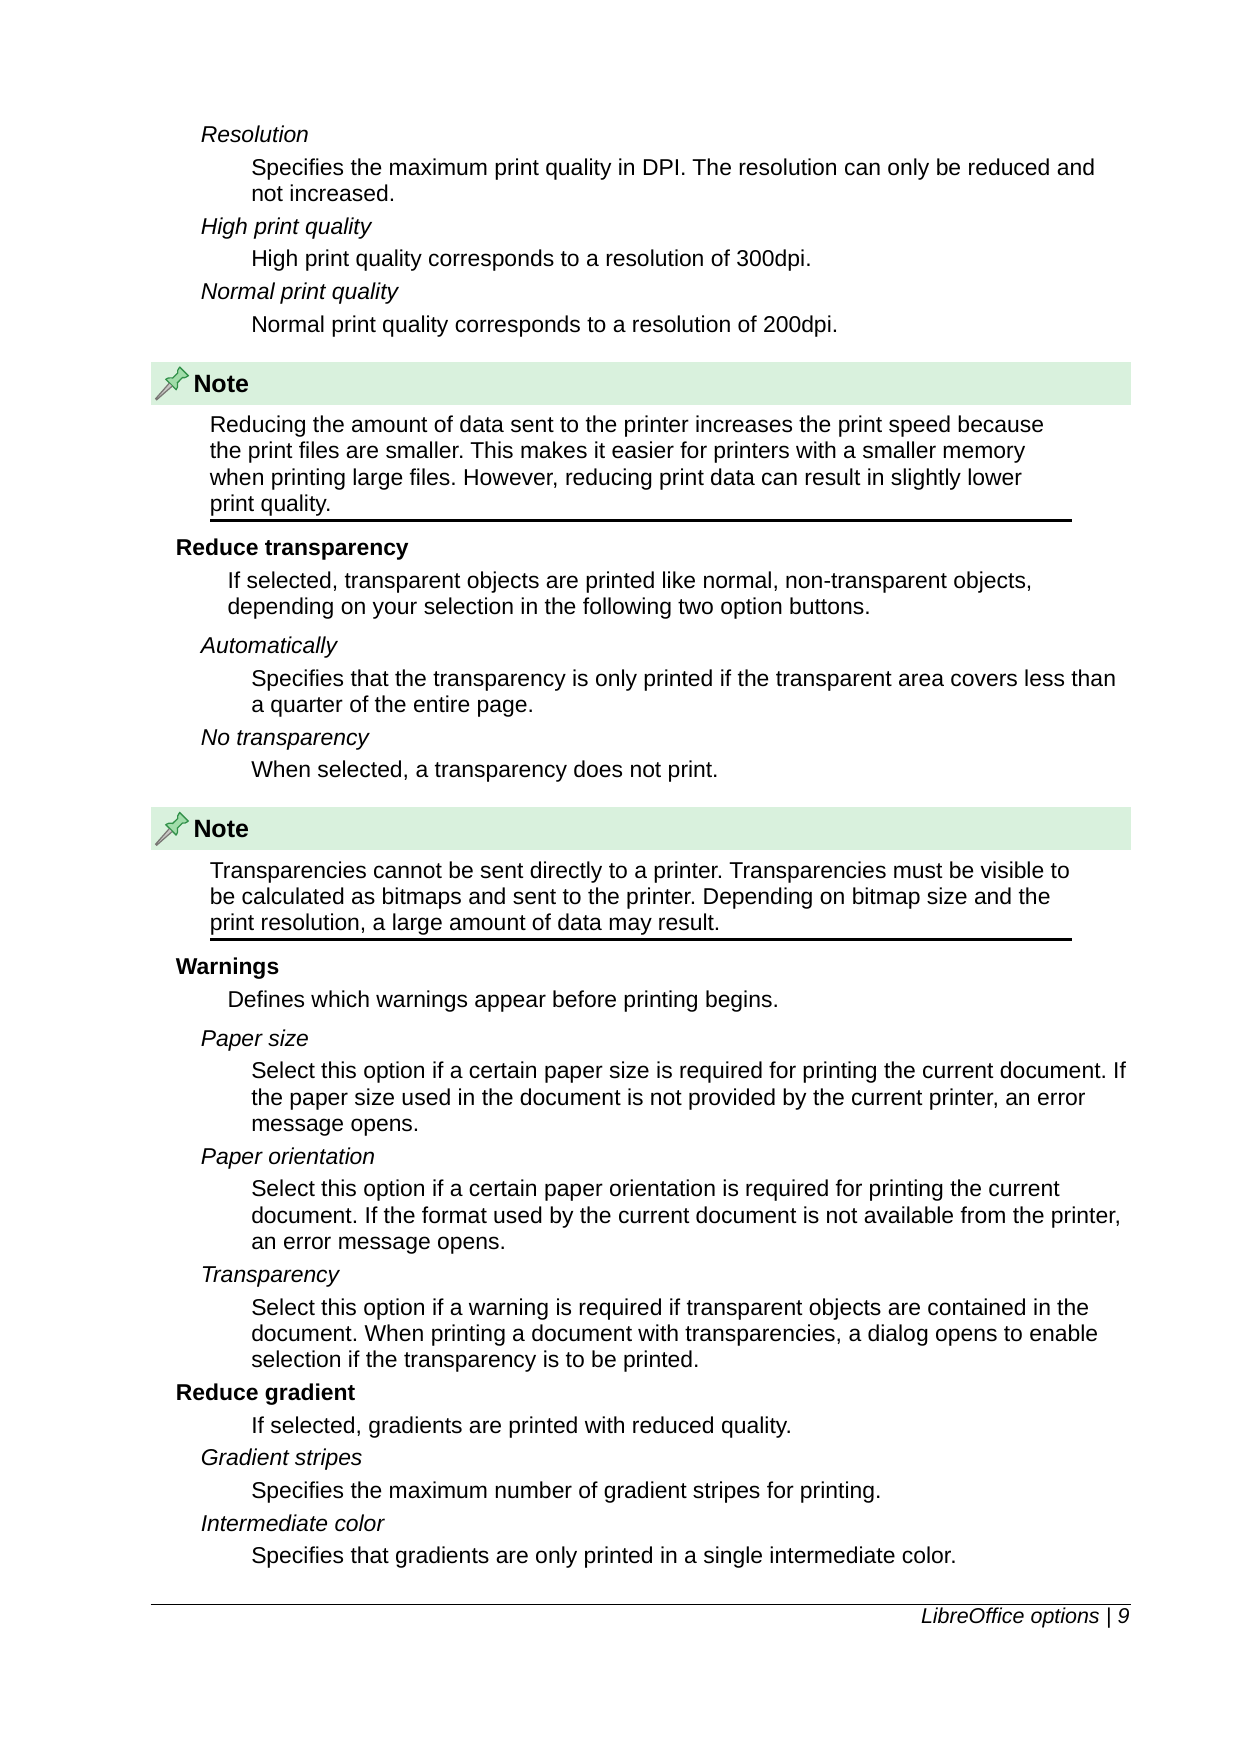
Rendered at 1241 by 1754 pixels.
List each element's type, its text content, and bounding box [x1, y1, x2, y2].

text High print quality corresponds to a resolution of 300dpi. [251, 245, 1131, 272]
text Automatically [201, 632, 1131, 658]
text Specifies the maximum number of gradient stripes for printing. [251, 1477, 1131, 1503]
text Select this option if a certain paper orientation is required for printing the current document. If the format used by the current document is not available from the printer, an error message opens. [251, 1175, 1131, 1254]
text Reduce gradient [176, 1379, 1131, 1405]
text Select this option if a warning is required if transparent objects are contained in the document. When printing a document with transparencies, a dialog opens to enable selection if the transparency is to be printed. [251, 1293, 1131, 1372]
text Select this option if a certain paper size is required for printing the current document. If the paper size used in the document is not provided by the current printer, an error message opens. [251, 1057, 1131, 1136]
subtitle Note [151, 362, 1131, 405]
text Specifies that the transparency is only printed if the transparent area covers less than a quarter of the entire page. [251, 664, 1131, 717]
text If selected, transparent objects are printed like normal, non-transparent objects, depending on your selection in the following two option buttons. [227, 567, 1131, 619]
text Reduce transparency [176, 534, 1131, 560]
text No transparency [201, 724, 1131, 750]
text High print quality [201, 213, 1131, 239]
text Transparencies cannot be sent directly to a printer. Transparencies must be visible to be calculated as bitmaps and sent to the printer. Depending on bitmap size and the print resolution, a large amount of data may result. [209, 857, 1072, 941]
subtitle Note [151, 807, 1131, 850]
text Resolution [201, 121, 1131, 147]
text Gradient stripes [201, 1444, 1131, 1471]
text Intermediate color [201, 1510, 1131, 1536]
text If selected, gradients are printed with reduced quality. [251, 1412, 1131, 1438]
text Normal print quality [201, 278, 1131, 304]
text Defines which warnings appear before printing begins. [227, 986, 1131, 1012]
text Specifies the maximum print quality in DPI. The resolution can only be reduced and not increased. [251, 154, 1131, 206]
text When selected, a transparency does not print. [251, 756, 1131, 783]
text Warnings [176, 953, 1131, 979]
text Paper size [201, 1024, 1131, 1051]
text Transparency [201, 1261, 1131, 1287]
text Paper orientation [201, 1143, 1131, 1169]
text Specifies that gradients are only printed in a single intermediate color. [251, 1542, 1131, 1569]
text Normal print quality corresponds to a resolution of 200dpi. [251, 311, 1131, 337]
text Reducing the amount of data sent to the printer increases the print speed because the print files are smaller. This makes it easier for printers with a smaller memory when printing large files. However, reducing print data can result in slightly lower print quality. [209, 411, 1072, 522]
